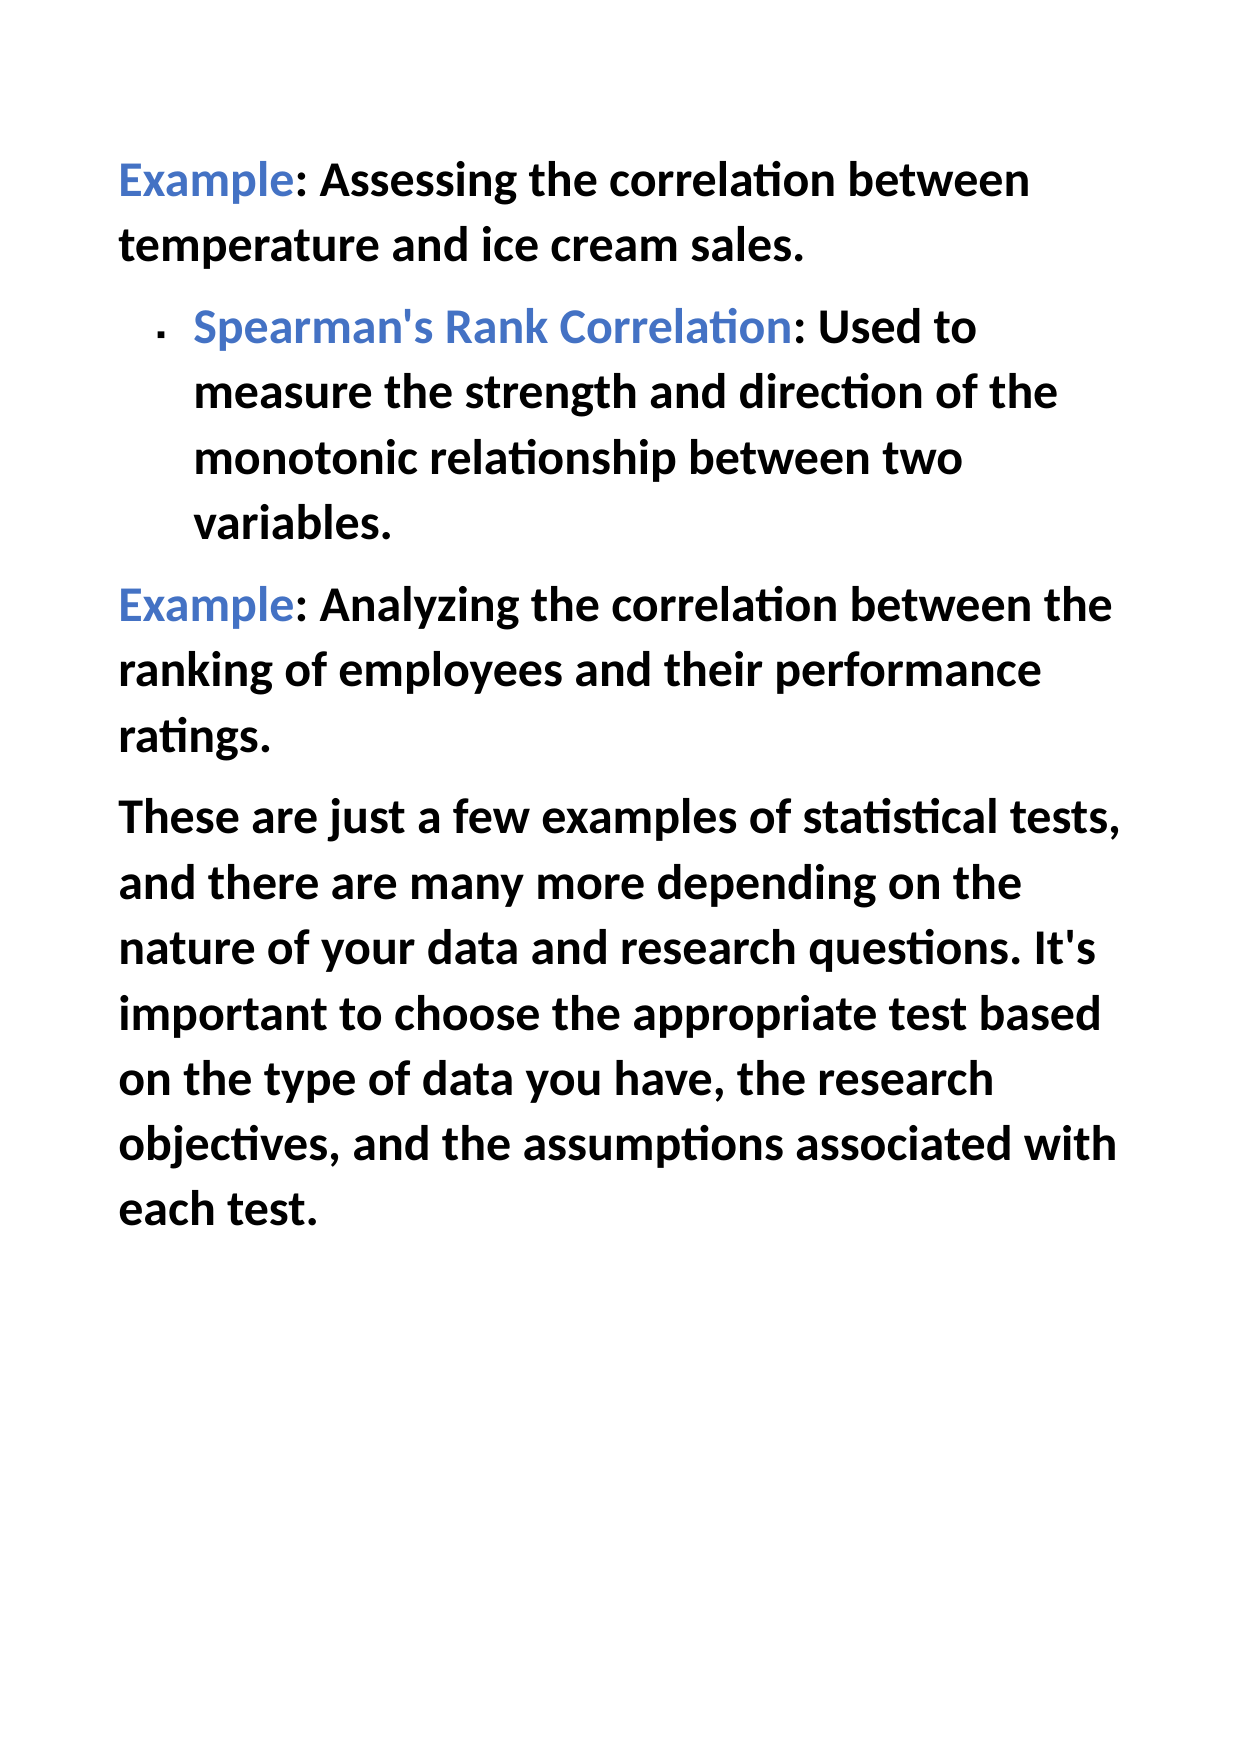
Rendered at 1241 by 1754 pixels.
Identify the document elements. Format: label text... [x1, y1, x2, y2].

text Example: Assessing the correlation between temperature and ice cream sales. [118, 148, 1122, 274]
text Example: Analyzing the correlation between the ranking of employees and their performance ratings. [118, 573, 1122, 764]
list Spearman's Rank Correlation: Used to measure the strength and direction of the monotonic relationship between two variables. [156, 295, 1122, 552]
text These are just a few examples of statistical tests, and there are many more depending on the nature of your data and research questions. It's important to choose the appropriate test based on the type of data you have, the research objectives, and the assumptions associated with each test. [118, 785, 1122, 1238]
